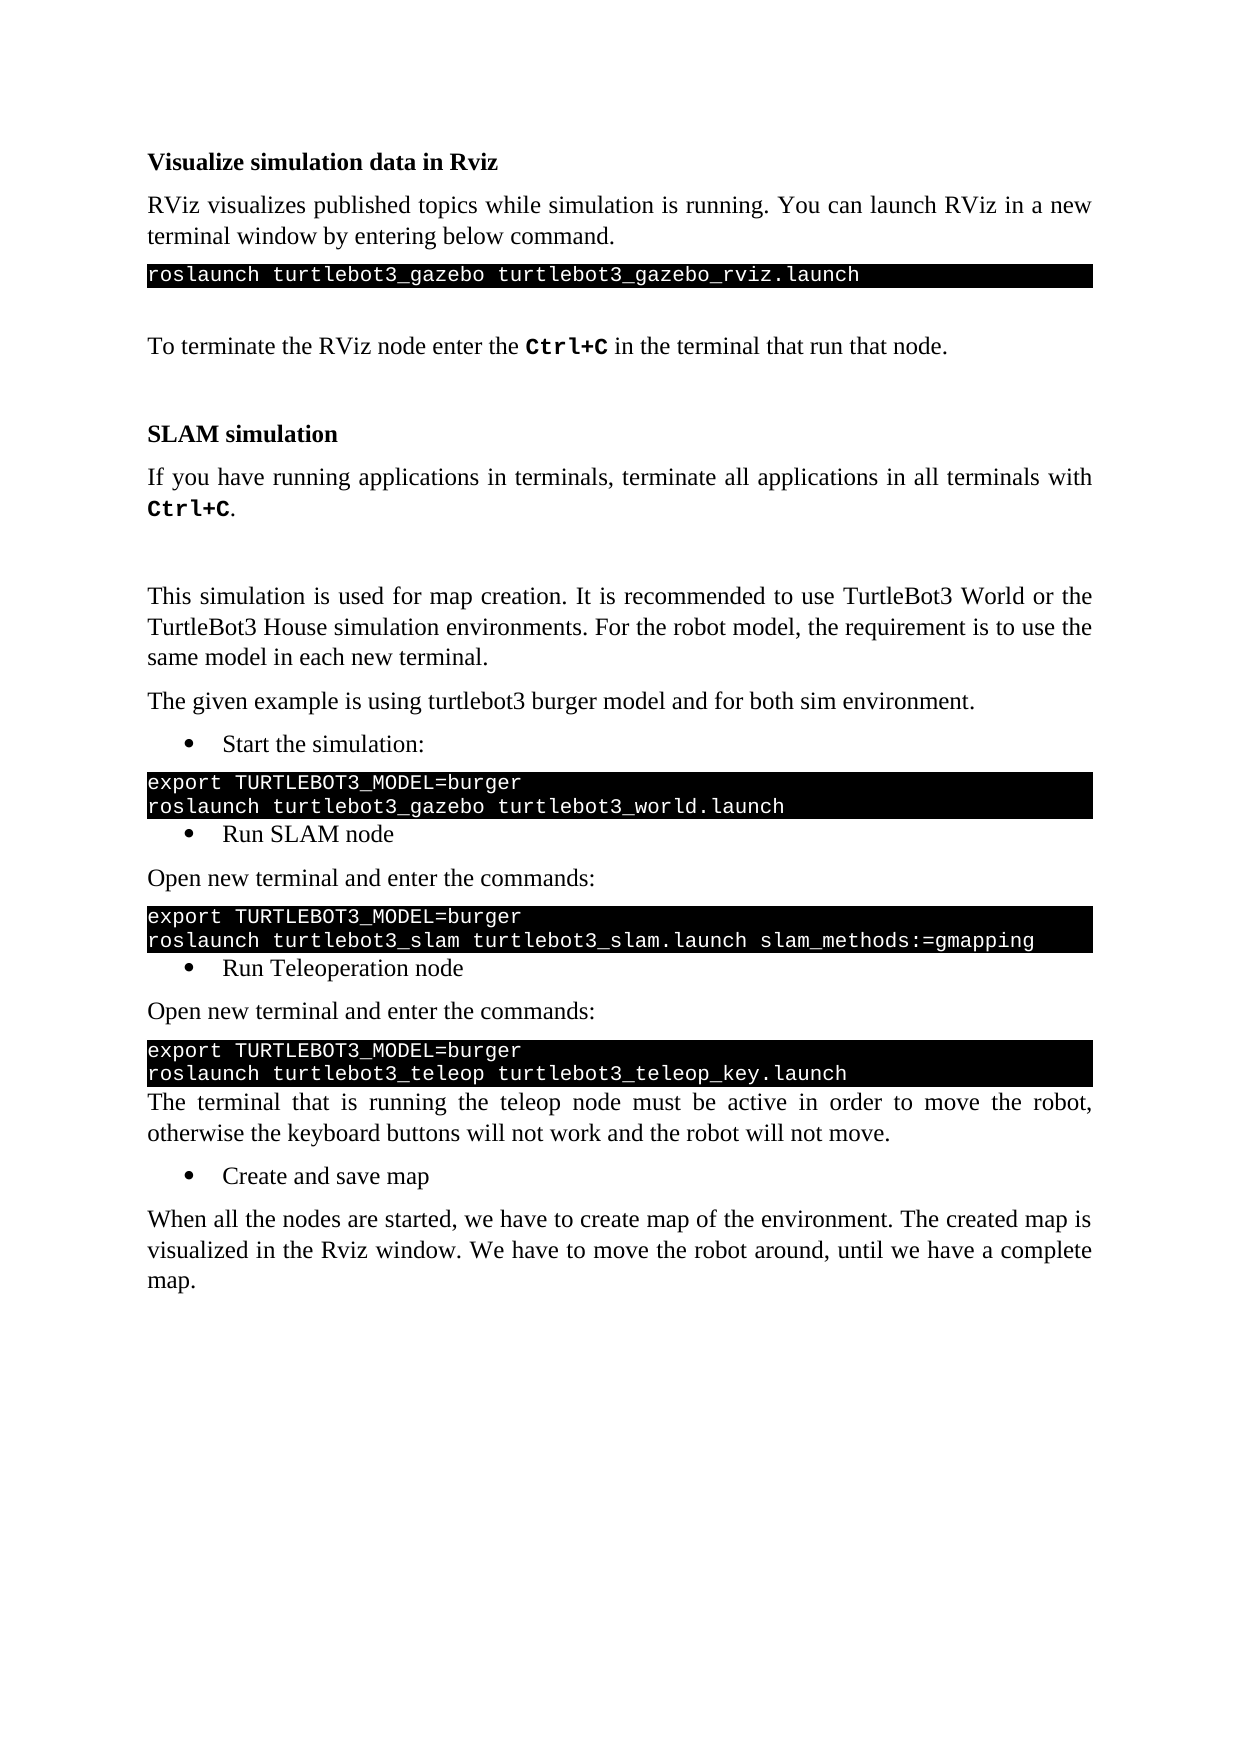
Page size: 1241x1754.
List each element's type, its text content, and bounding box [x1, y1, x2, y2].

text roslaunch turtlebot3_teleop turtlebot3_teleop_key.launch [147, 1063, 1093, 1087]
text If you have running applications in terminals, terminate all applications in all terminals with Ctrl+C. [147, 462, 1093, 523]
text To terminate the RViz node enter the Ctrl+C in the terminal that run that node. [147, 331, 1093, 361]
list Run Teleoperation node [184, 953, 1093, 982]
text RViz visualizes published topics while simulation is running. You can launch RViz in a new terminal window by entering below command. [147, 190, 1093, 250]
text This simulation is used for map creation. It is recommended to use TurtleBot3 World or the TurtleBot3 House simulation environments. For the robot model, the requirement is to use the same model in each new terminal. [147, 581, 1093, 671]
list Start the simulation: [184, 729, 1093, 758]
text roslaunch turtlebot3_slam turtlebot3_slam.launch slam_methods:=gmapping [147, 929, 1093, 953]
list Run SLAM node [184, 819, 1093, 848]
text Visualize simulation data in Rviz [147, 147, 1093, 176]
text roslaunch turtlebot3_gazebo turtlebot3_gazebo_rviz.launch [147, 264, 1093, 288]
text When all the nodes are started, we have to create map of the environment. The created map is visualized in the Rviz window. We have to move the robot around, until we have a complete map. [147, 1204, 1093, 1294]
list Create and save map [184, 1161, 1093, 1190]
text export TURTLEBOT3_MODEL=burger [147, 1040, 1093, 1063]
text export TURTLEBOT3_MODEL=burger [147, 772, 1093, 796]
text SLAM simulation [147, 419, 1093, 448]
text The given example is using turtlebot3 burger model and for both sim environment. [147, 686, 1093, 714]
text Open new terminal and enter the commands: [147, 996, 1093, 1025]
text Open new terminal and enter the commands: [147, 863, 1093, 891]
text The terminal that is running the teleop node must be active in order to move the robot, otherwise the keyboard buttons will not work and the robot will not move. [147, 1087, 1093, 1146]
text export TURTLEBOT3_MODEL=burger [147, 906, 1093, 929]
text roslaunch turtlebot3_gazebo turtlebot3_world.launch [147, 796, 1093, 819]
